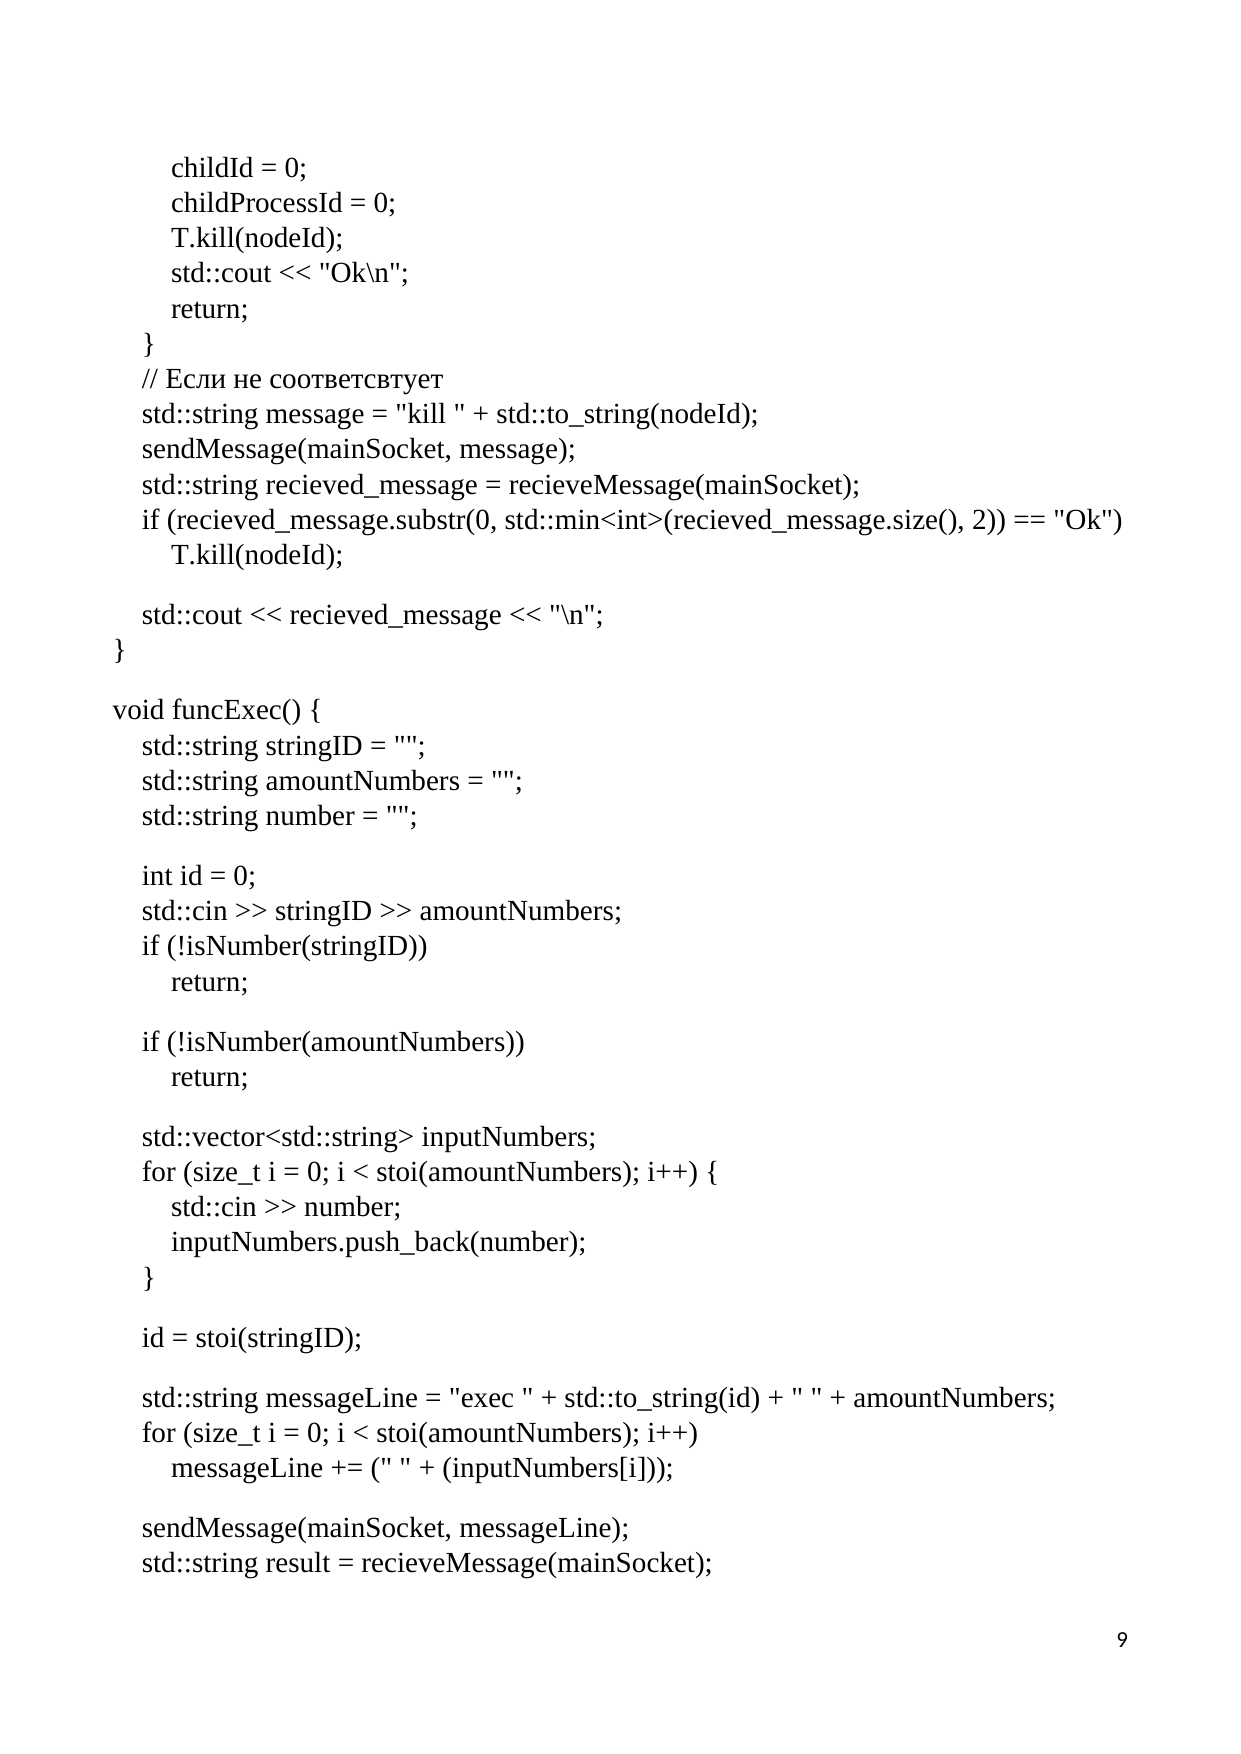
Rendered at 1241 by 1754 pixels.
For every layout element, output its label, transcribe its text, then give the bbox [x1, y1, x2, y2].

text childId = 0; [112, 150, 1128, 183]
text sendMessage(mainSocket, message); [112, 432, 1128, 465]
text std::cin >> stringID >> amountNumbers; [112, 893, 1128, 927]
text sendMessage(mainSocket, messageLine); [112, 1510, 1128, 1544]
text for (size_t i = 0; i < stoi(amountNumbers); i++) [112, 1415, 1128, 1448]
text std::string recieved_message = recieveMessage(mainSocket); [112, 467, 1128, 500]
text std::string number = ""; [112, 798, 1128, 832]
text } [112, 1260, 1128, 1293]
text if (!isNumber(amountNumbers)) [112, 1024, 1128, 1057]
text id = stoi(stringID); [112, 1320, 1128, 1353]
text std::string messageLine = "exec " + std::to_string(id) + " " + amountNumbers; [112, 1380, 1128, 1413]
text } [112, 632, 1128, 666]
text std::string amountNumbers = ""; [112, 763, 1128, 796]
text std::string message = "kill " + std::to_string(nodeId); [112, 396, 1128, 430]
text std::cout << recieved_message << "\n"; [112, 597, 1128, 631]
text std::cout << "Ok\n"; [112, 256, 1128, 289]
text return; [112, 1059, 1128, 1092]
text T.kill(nodeId); [112, 537, 1128, 571]
text // Если не соответсвтует [112, 361, 1128, 395]
text std::cin >> number; [112, 1189, 1128, 1223]
text for (size_t i = 0; i < stoi(amountNumbers); i++) { [112, 1154, 1128, 1188]
text inputNumbers.push_back(number); [112, 1224, 1128, 1258]
text std::vector<std::string> inputNumbers; [112, 1119, 1128, 1152]
text childProcessId = 0; [112, 185, 1128, 219]
text if (!isNumber(stringID)) [112, 928, 1128, 962]
text return; [112, 291, 1128, 324]
text std::string result = recieveMessage(mainSocket); [112, 1545, 1128, 1579]
text int id = 0; [112, 858, 1128, 892]
text messageLine += (" " + (inputNumbers[i])); [112, 1450, 1128, 1484]
text } [112, 326, 1128, 359]
text if (recieved_message.substr(0, std::min<int>(recieved_message.size(), 2)) == "Ok") [112, 502, 1128, 536]
text std::string stringID = ""; [112, 728, 1128, 761]
text return; [112, 964, 1128, 997]
text void funcExec() { [112, 692, 1128, 726]
text T.kill(nodeId); [112, 220, 1128, 254]
